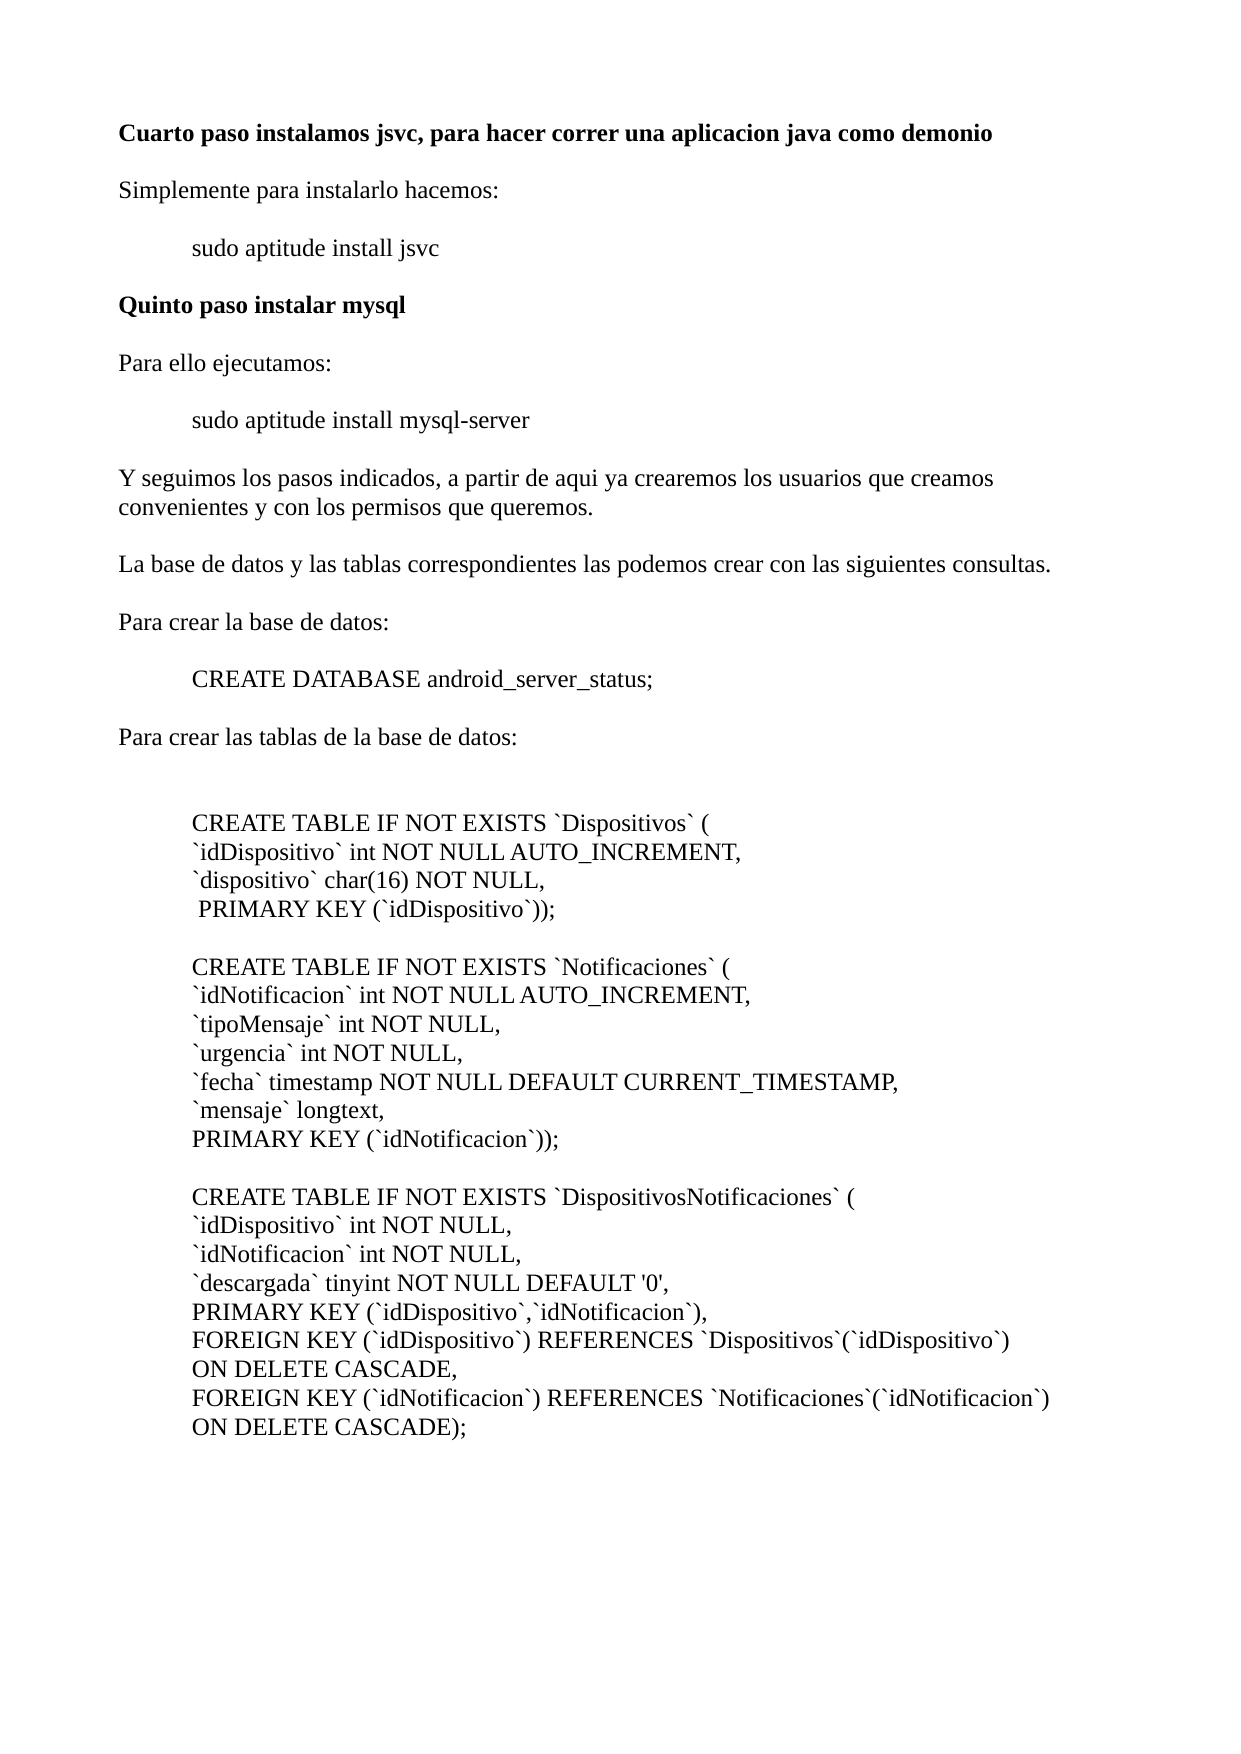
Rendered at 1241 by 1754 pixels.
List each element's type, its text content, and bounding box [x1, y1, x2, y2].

text ON DELETE CASCADE, [118, 1354, 1122, 1383]
text sudo aptitude install jsvc [118, 233, 1122, 262]
text `fecha` timestamp NOT NULL DEFAULT CURRENT_TIMESTAMP, [118, 1067, 1122, 1096]
text sudo aptitude install mysql-server [118, 406, 1122, 434]
text `urgencia` int NOT NULL, [118, 1038, 1122, 1067]
text Y seguimos los pasos indicados, a partir de aqui ya crearemos los usuarios que creamos convenientes y con los permisos que queremos. [118, 463, 1122, 521]
text `idNotificacion` int NOT NULL, [118, 1239, 1122, 1268]
text FOREIGN KEY (`idNotificacion`) REFERENCES `Notificaciones`(`idNotificacion`) [118, 1383, 1122, 1412]
text Para ello ejecutamos: [118, 348, 1122, 377]
text CREATE DATABASE android_server_status; [118, 664, 1122, 693]
text Cuarto paso instalamos jsvc, para hacer correr una aplicacion java como demonio [118, 118, 1122, 147]
text PRIMARY KEY (`idDispositivo`)); [118, 894, 1122, 923]
text PRIMARY KEY (`idDispositivo`,`idNotificacion`), [118, 1297, 1122, 1326]
text PRIMARY KEY (`idNotificacion`)); [118, 1124, 1122, 1153]
text `tipoMensaje` int NOT NULL, [118, 1009, 1122, 1038]
text `idDispositivo` int NOT NULL AUTO_INCREMENT, [118, 837, 1122, 866]
text FOREIGN KEY (`idDispositivo`) REFERENCES `Dispositivos`(`idDispositivo`) [118, 1326, 1122, 1354]
text CREATE TABLE IF NOT EXISTS `Notificaciones` ( [118, 952, 1122, 981]
text CREATE TABLE IF NOT EXISTS `Dispositivos` ( [118, 808, 1122, 837]
text Simplemente para instalarlo hacemos: [118, 176, 1122, 204]
text Para crear la base de datos: [118, 607, 1122, 636]
text ON DELETE CASCADE); [118, 1412, 1122, 1441]
text `idDispositivo` int NOT NULL, [118, 1211, 1122, 1239]
text `descargada` tinyint NOT NULL DEFAULT '0', [118, 1268, 1122, 1297]
text `idNotificacion` int NOT NULL AUTO_INCREMENT, [118, 981, 1122, 1009]
text `mensaje` longtext, [118, 1096, 1122, 1124]
text La base de datos y las tablas correspondientes las podemos crear con las siguientes consultas. [118, 549, 1122, 578]
text Quinto paso instalar mysql [118, 291, 1122, 319]
text `dispositivo` char(16) NOT NULL, [118, 866, 1122, 894]
text Para crear las tablas de la base de datos: [118, 722, 1122, 751]
text CREATE TABLE IF NOT EXISTS `DispositivosNotificaciones` ( [118, 1182, 1122, 1211]
